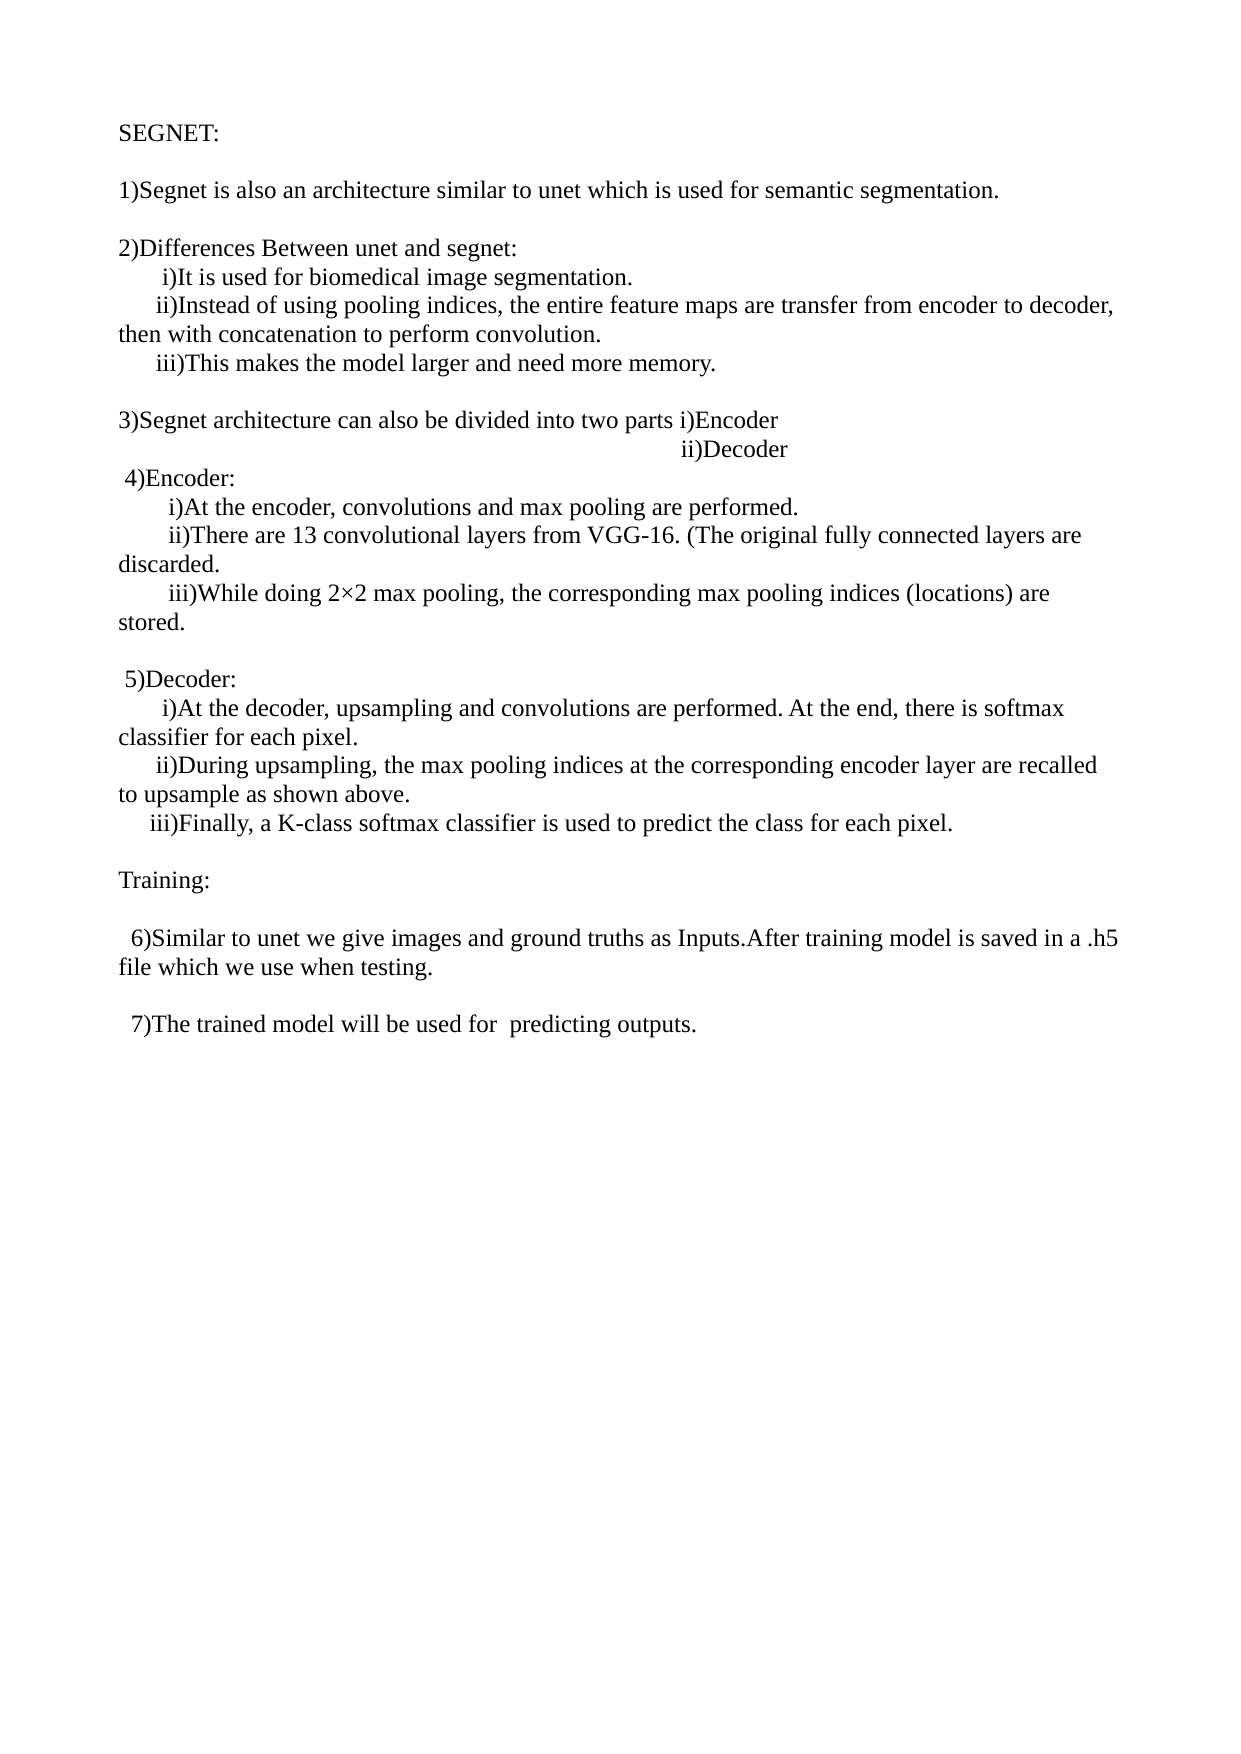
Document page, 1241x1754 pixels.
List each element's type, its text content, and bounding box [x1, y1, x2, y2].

text 1)Segnet is also an architecture similar to unet which is used for semantic segmentation. [118, 176, 1122, 204]
text iii)This makes the model larger and need more memory. [118, 348, 1122, 377]
text Training: [118, 866, 1122, 894]
text 6)Similar to unet we give images and ground truths as Inputs.After training model is saved in a .h5 file which we use when testing. [118, 923, 1122, 981]
text ii)Instead of using pooling indices, the entire feature maps are transfer from encoder to decoder, then with concatenation to perform convolution. [118, 291, 1122, 348]
text ii)Decoder [118, 434, 1122, 463]
text 5)Decoder: [118, 664, 1122, 693]
text ii)There are 13 convolutional layers from VGG-16. (The original fully connected layers are discarded. [118, 521, 1122, 578]
text 7)The trained model will be used for predicting outputs. [118, 1009, 1122, 1038]
text 2)Differences Between unet and segnet: [118, 233, 1122, 262]
text i)At the encoder, convolutions and max pooling are performed. [118, 492, 1122, 521]
text SEGNET: [118, 118, 1122, 147]
text 3)Segnet architecture can also be divided into two parts i)Encoder [118, 406, 1122, 434]
text ii)During upsampling, the max pooling indices at the corresponding encoder layer are recalled to upsample as shown above. [118, 751, 1122, 808]
text iii)While doing 2×2 max pooling, the corresponding max pooling indices (locations) are stored. [118, 578, 1122, 636]
text i)At the decoder, upsampling and convolutions are performed. At the end, there is softmax classifier for each pixel. [118, 693, 1122, 751]
text iii)Finally, a K-class softmax classifier is used to predict the class for each pixel. [118, 808, 1122, 837]
text 4)Encoder: [118, 463, 1122, 492]
text i)It is used for biomedical image segmentation. [118, 262, 1122, 291]
